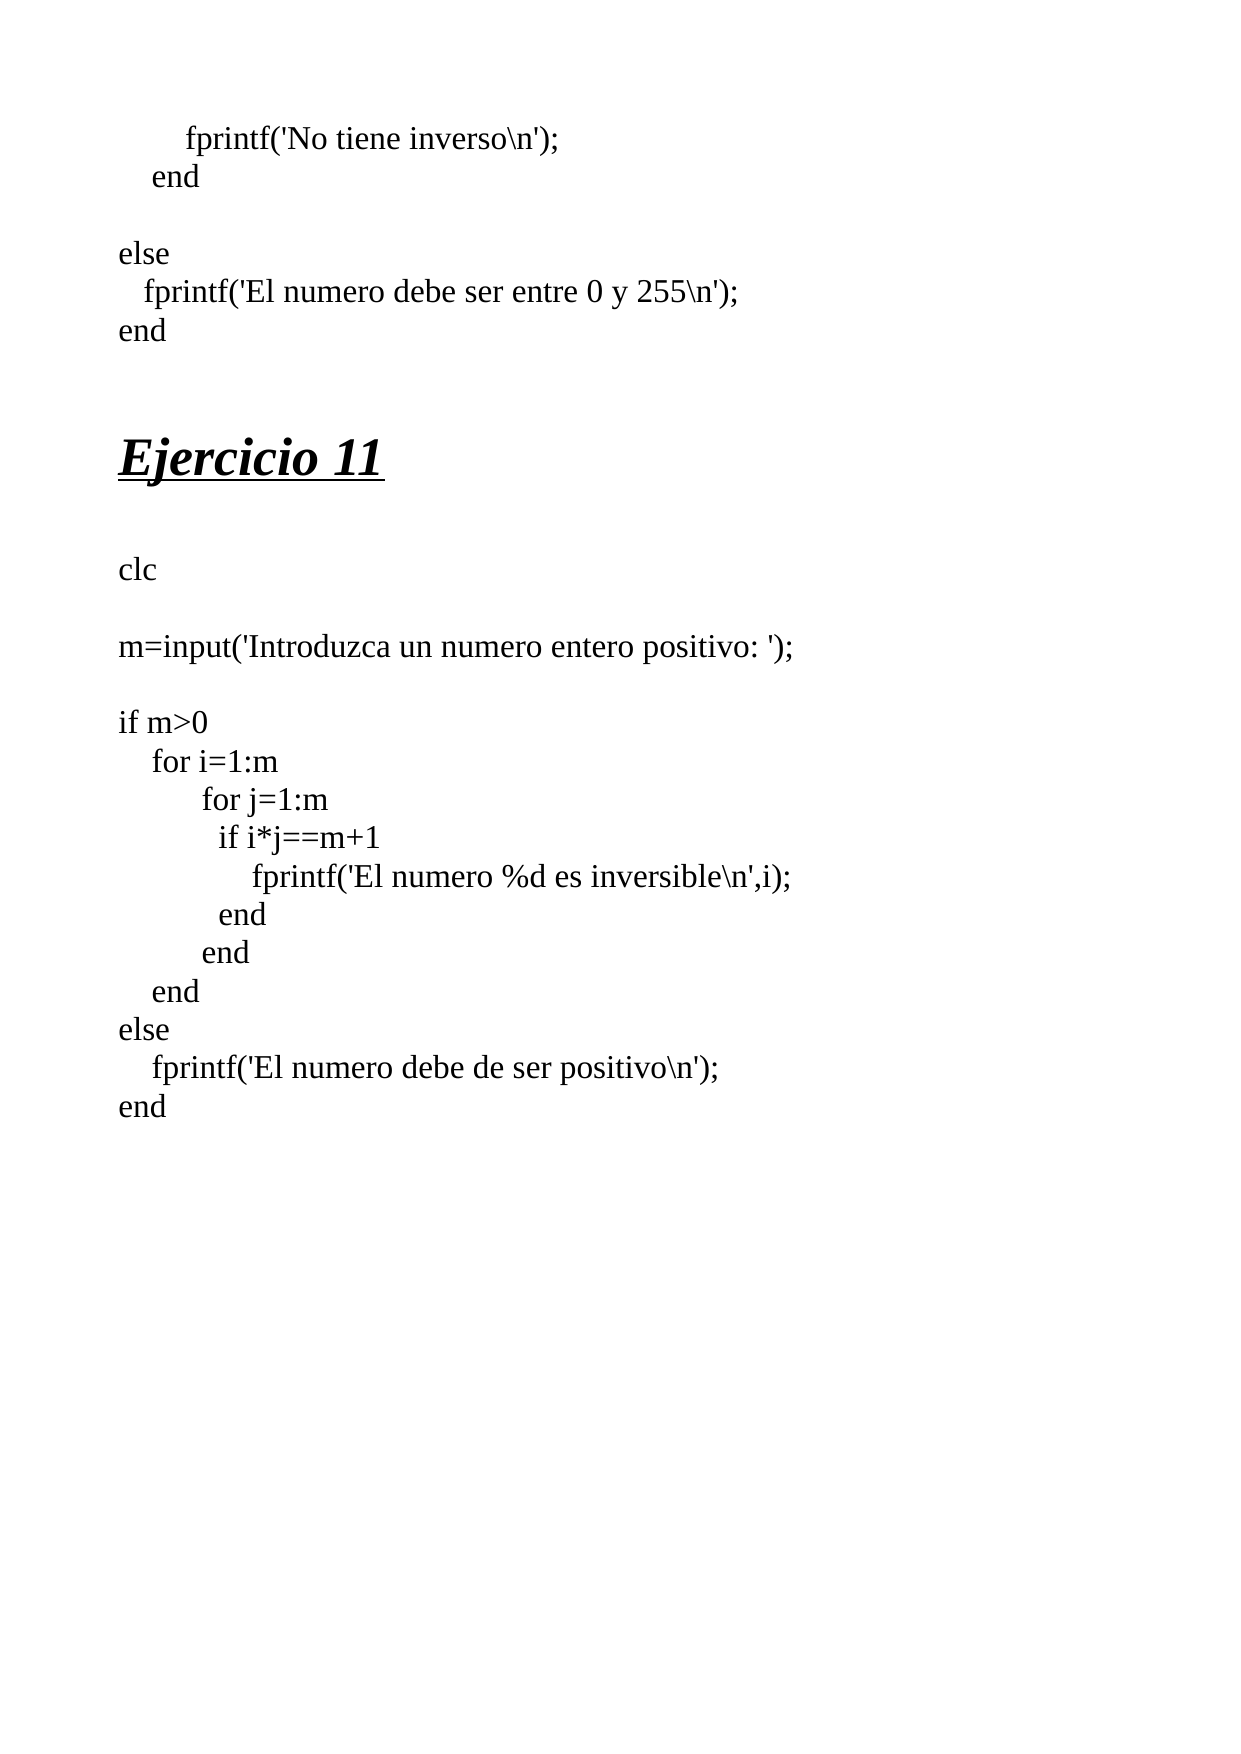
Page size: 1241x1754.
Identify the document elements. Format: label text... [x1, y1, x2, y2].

text m=input('Introduzca un numero entero positivo: '); [118, 626, 1122, 664]
text end [118, 971, 1122, 1009]
text end [118, 310, 1122, 348]
text fprintf('No tiene inverso\n'); [118, 118, 1122, 156]
text if m>0 [118, 703, 1122, 741]
text else [118, 233, 1122, 271]
text if i*j==m+1 [118, 818, 1122, 856]
text fprintf('El numero %d es inversible\n',i); [118, 856, 1122, 894]
text for i=1:m [118, 741, 1122, 779]
text fprintf('El numero debe de ser positivo\n'); [118, 1048, 1122, 1086]
text else [118, 1009, 1122, 1048]
text end [118, 1086, 1122, 1124]
text Ejercicio 11 [118, 425, 1122, 487]
text end [118, 933, 1122, 971]
text clc [118, 549, 1122, 588]
text for j=1:m [118, 779, 1122, 818]
text fprintf('El numero debe ser entre 0 y 255\n'); [118, 271, 1122, 310]
text end [118, 894, 1122, 933]
text end [118, 156, 1122, 195]
